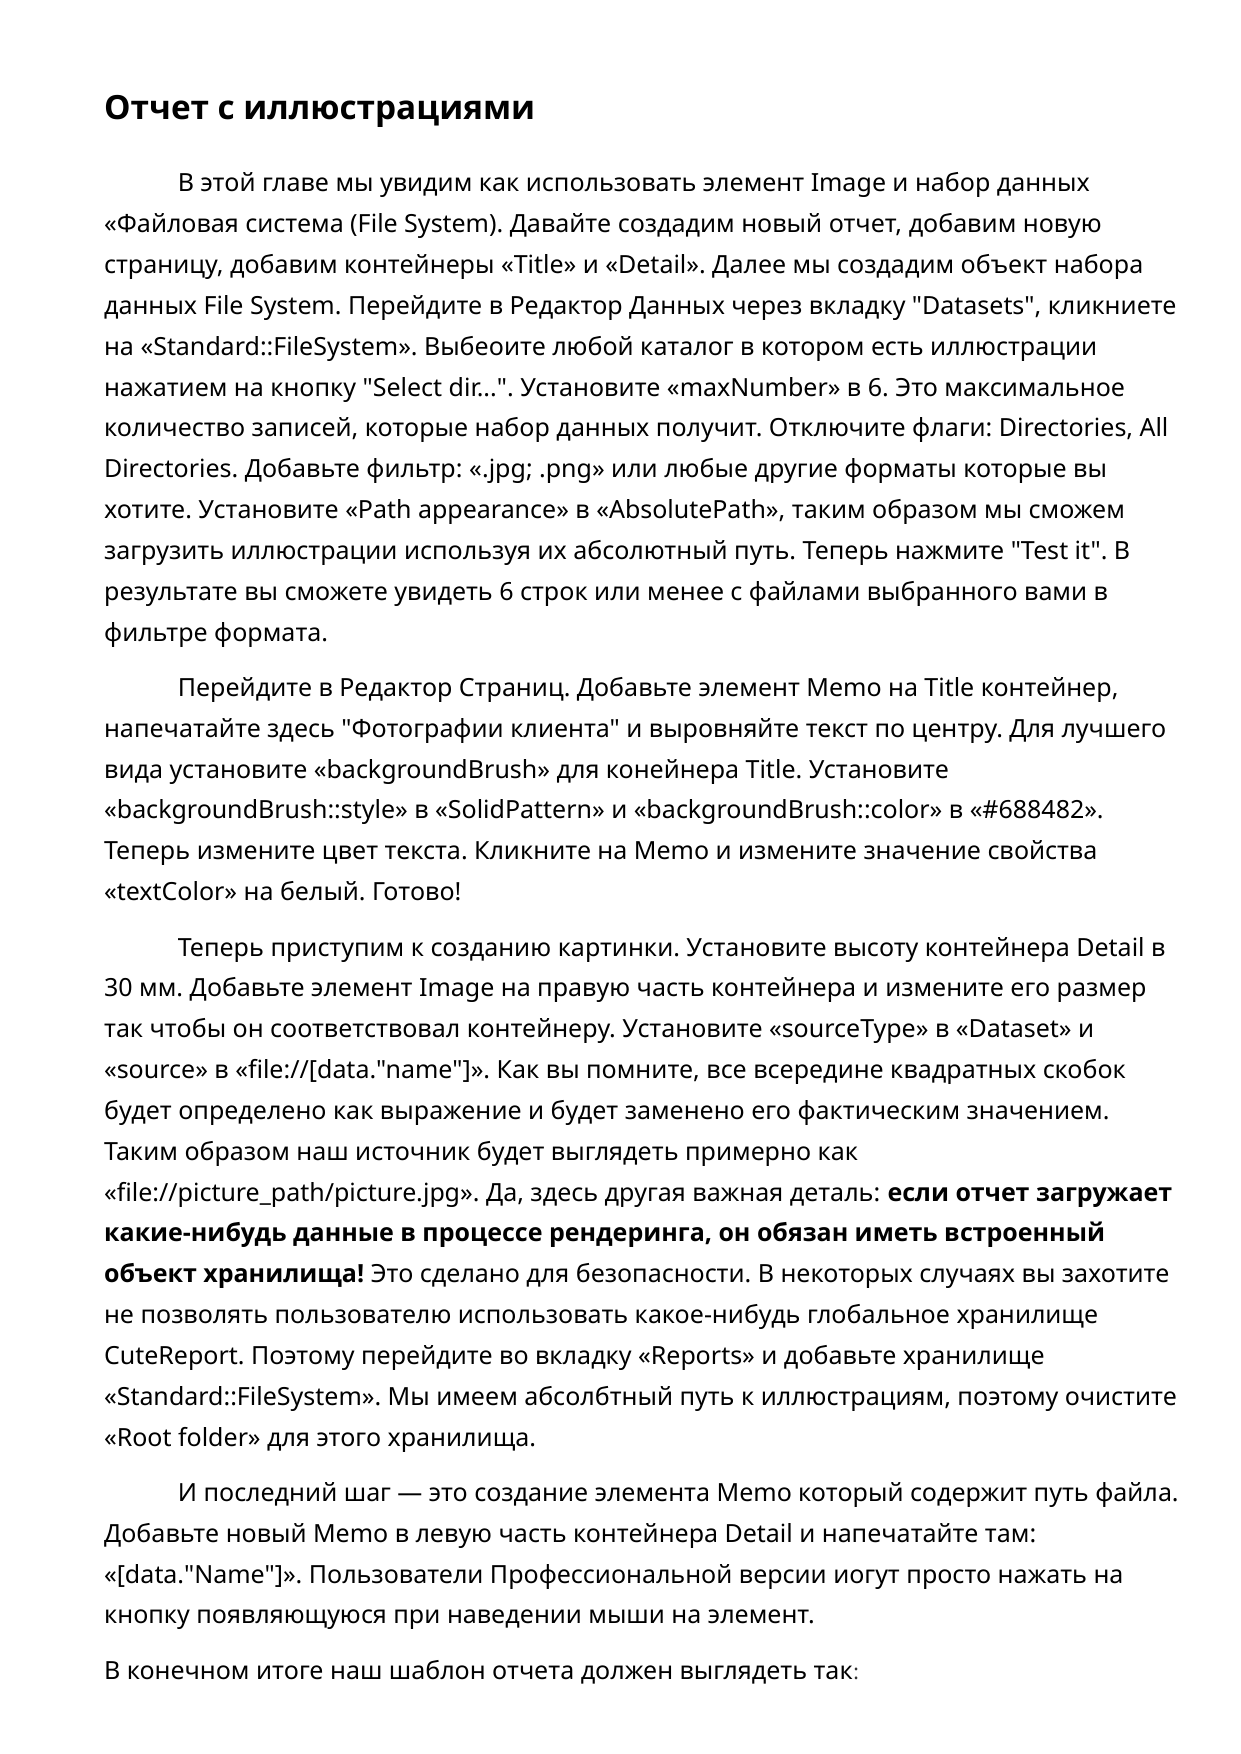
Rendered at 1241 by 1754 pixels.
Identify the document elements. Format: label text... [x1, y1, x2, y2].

text В конечном итоге наш шаблон отчета должен выглядеть так: [104, 1652, 1181, 1687]
text В этой главе мы увидим как использовать элемент Image и набор данных «Файловая система (File System). Давайте создадим новый отчет, добавим новую страницу, добавим контейнеры «Title» и «Detail». Далее мы создадим объект набора данных File System. Перейдите в Редактор Данных через вкладку "Datasets", кликниете на «Standard::FileSystem». Выбеоите любой каталог в котором есть иллюстрации нажатием на кнопку "Select dir...". Установите «maxNumber» в 6. Это максимальное количество записей, которые набор данных получит. Отключите флаги: Directories, All Directories. Добавьте фильтр: «.jpg; .png» или любые другие форматы которые вы хотите. Установите «Path appearance» в «AbsolutePath», таким образом мы сможем загрузить иллюстрации используя их абсолютный путь. Теперь нажмите "Test it". В результате вы сможете увидеть 6 строк или менее с файлами выбранного вами в фильтре формата. [104, 165, 1181, 648]
text И последний шаг — это создание элемента Memo который содержит путь файла. Добавьте новый Memo в левую часть контейнера Detail и напечатайте там: «[data."Name"]». Пользователи Профессиональной версии иогут просто нажать на кнопку появляющуюся при наведении мыши на элемент. [104, 1474, 1181, 1631]
subtitle Отчет с иллюстрациями [104, 83, 1181, 129]
text Перейдите в Редактор Страниц. Добавьте элемент Memo на Title контейнер, напечатайте здесь "Фотографии клиента" и выровняйте текст по центру. Для лучшего вида установите «backgroundBrush» для конейнера Title. Установите «backgroundBrush::style» в «SolidPattern» и «backgroundBrush::color» в «#688482». Теперь измените цвет текста. Кликните на Memo и измените значение свойства «textColor» на белый. Готово! [104, 669, 1181, 908]
text Теперь приступим к созданию картинки. Установите высоту контейнера Detail в 30 мм. Добавьте элемент Image на правую часть контейнера и измените его размер так чтобы он соответствовал контейнеру. Установите «sourceType» в «Dataset» и «source» в «file://[data."name"]». Как вы помните, все всередине квадратных скобок будет определено как выражение и будет заменено его фактическим значением. Таким образом наш источник будет выглядеть примерно как «file://picture_path/picture.jpg». Да, здесь другая важная деталь: если отчет загружает какие-нибудь данные в процессе рендеринга, он обязан иметь встроенный объект хранилища! Это сделано для безопасности. В некоторых случаях вы захотите не позволять пользователю использовать какое-нибудь глобальное хранилище CuteReport. Поэтому перейдите во вкладку «Reports» и добавьте хранилище «Standard::FileSystem». Мы имеем абсолбтный путь к иллюстрациям, поэтому очистите «Root folder» для этого хранилища. [104, 929, 1181, 1453]
